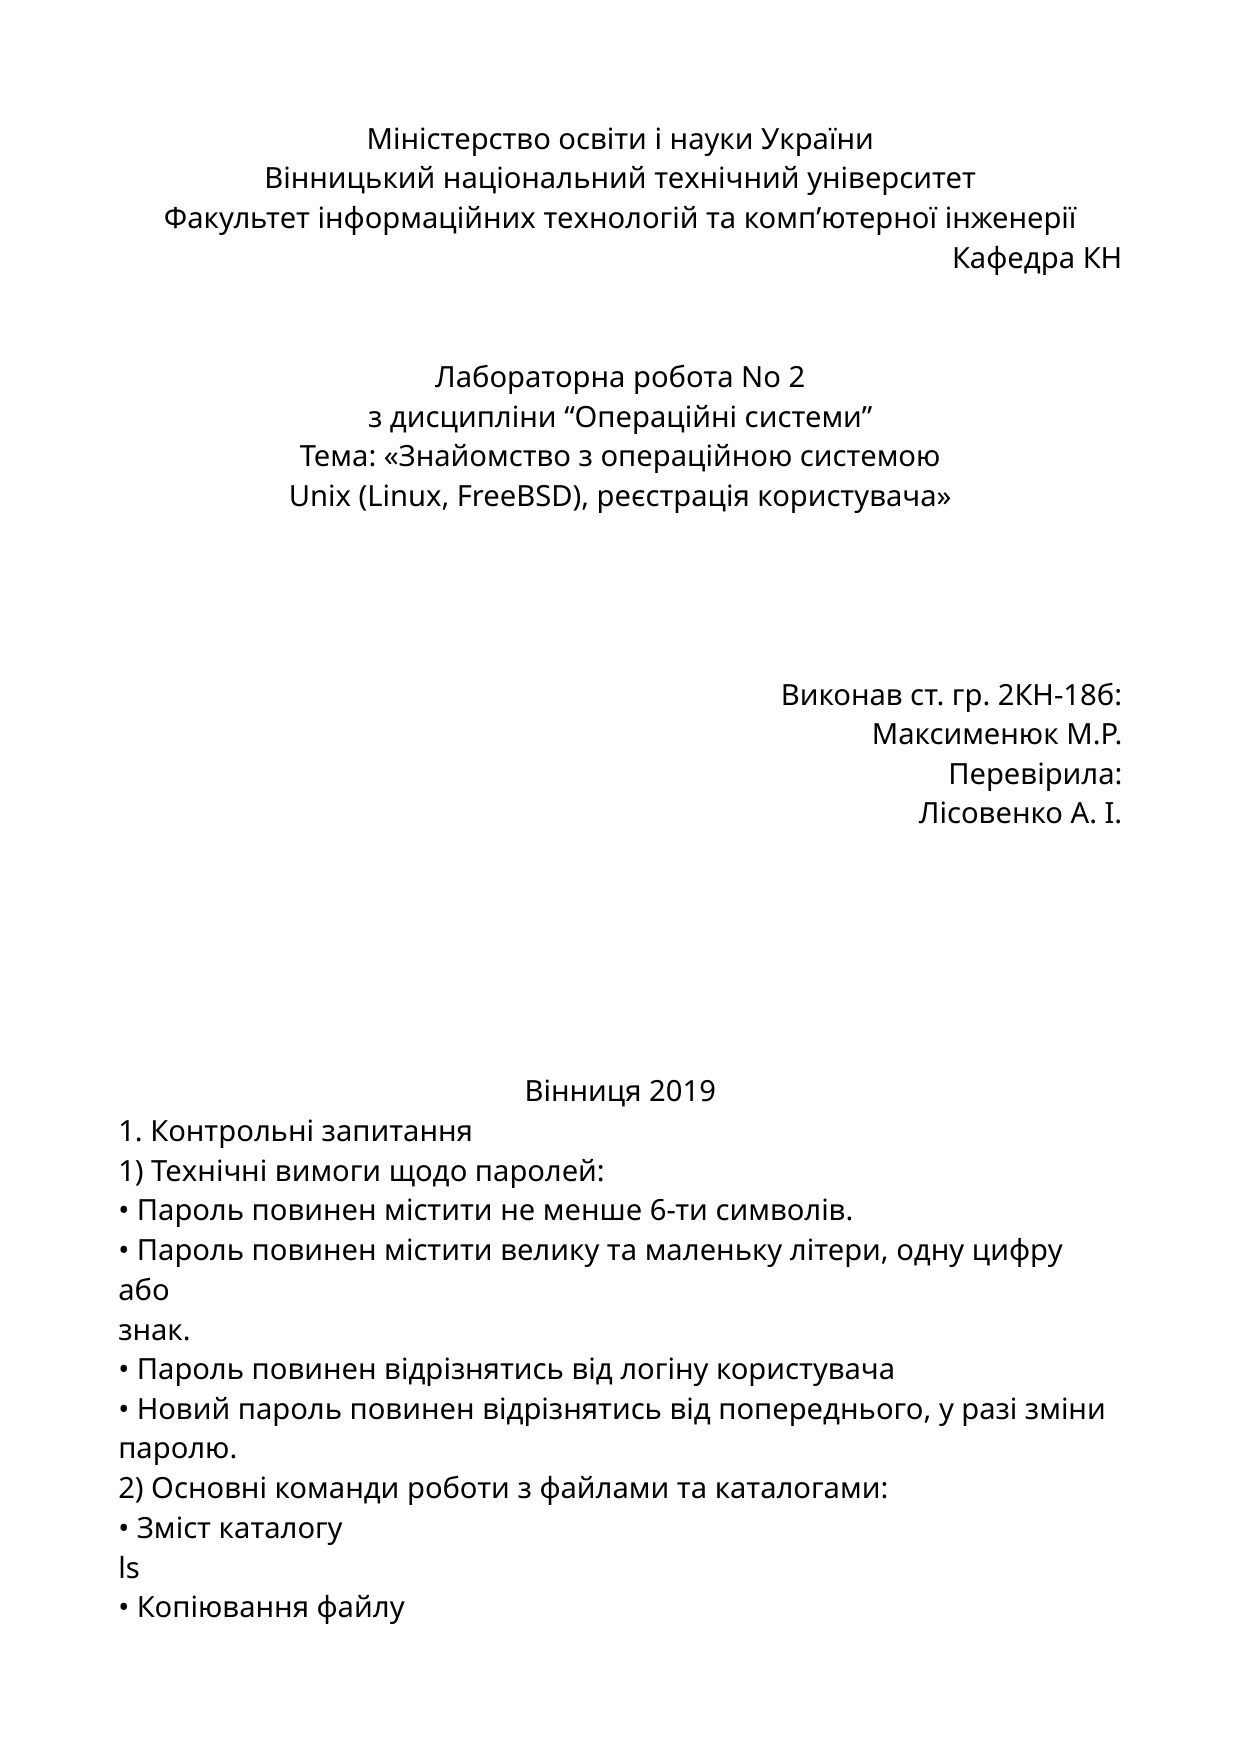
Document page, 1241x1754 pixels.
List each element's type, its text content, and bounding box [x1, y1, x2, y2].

text • Пароль повинен містити велику та маленьку літери, одну цифру або [118, 1229, 1122, 1309]
text Кафедра КН [118, 237, 1122, 277]
text Тема: «Знайомство з операційною системою [118, 436, 1122, 475]
text ls [118, 1547, 1122, 1587]
text Лабораторна робота No 2 [118, 356, 1122, 396]
text • Пароль повинен відрізнятись від логіну користувача [118, 1348, 1122, 1388]
text 1) Технічні вимоги щодо паролей: [118, 1150, 1122, 1190]
text Перевірила: [118, 753, 1122, 793]
text Факультет інформаційних технологій та комп’ютерної інженерії [118, 197, 1122, 237]
text Лісовенко А. І. [118, 793, 1122, 832]
text • Копіювання файлу [118, 1587, 1122, 1626]
text Unix (Linux, FreeBSD), реєстрація користувача» [118, 475, 1122, 515]
text 2) Основні команди роботи з файлами та каталогами: [118, 1467, 1122, 1507]
text • Зміст каталогу [118, 1507, 1122, 1547]
text з дисципліни “Операційні системи” [118, 396, 1122, 436]
text Вінницький національний технічний університет [118, 158, 1122, 197]
text Виконав ст. гр. 2КН-18б: [118, 674, 1122, 713]
text Максименюк М.Р. [118, 713, 1122, 753]
text паролю. [118, 1428, 1122, 1467]
text • Пароль повинен містити не менше 6-ти символів. [118, 1190, 1122, 1229]
text знак. [118, 1309, 1122, 1348]
text 1. Контрольні запитання [118, 1110, 1122, 1150]
text Міністерство освіти і науки України [118, 118, 1122, 158]
text Вінниця 2019 [118, 1071, 1122, 1110]
text • Новий пароль повинен відрізнятись від попереднього, у разі зміни [118, 1388, 1122, 1428]
